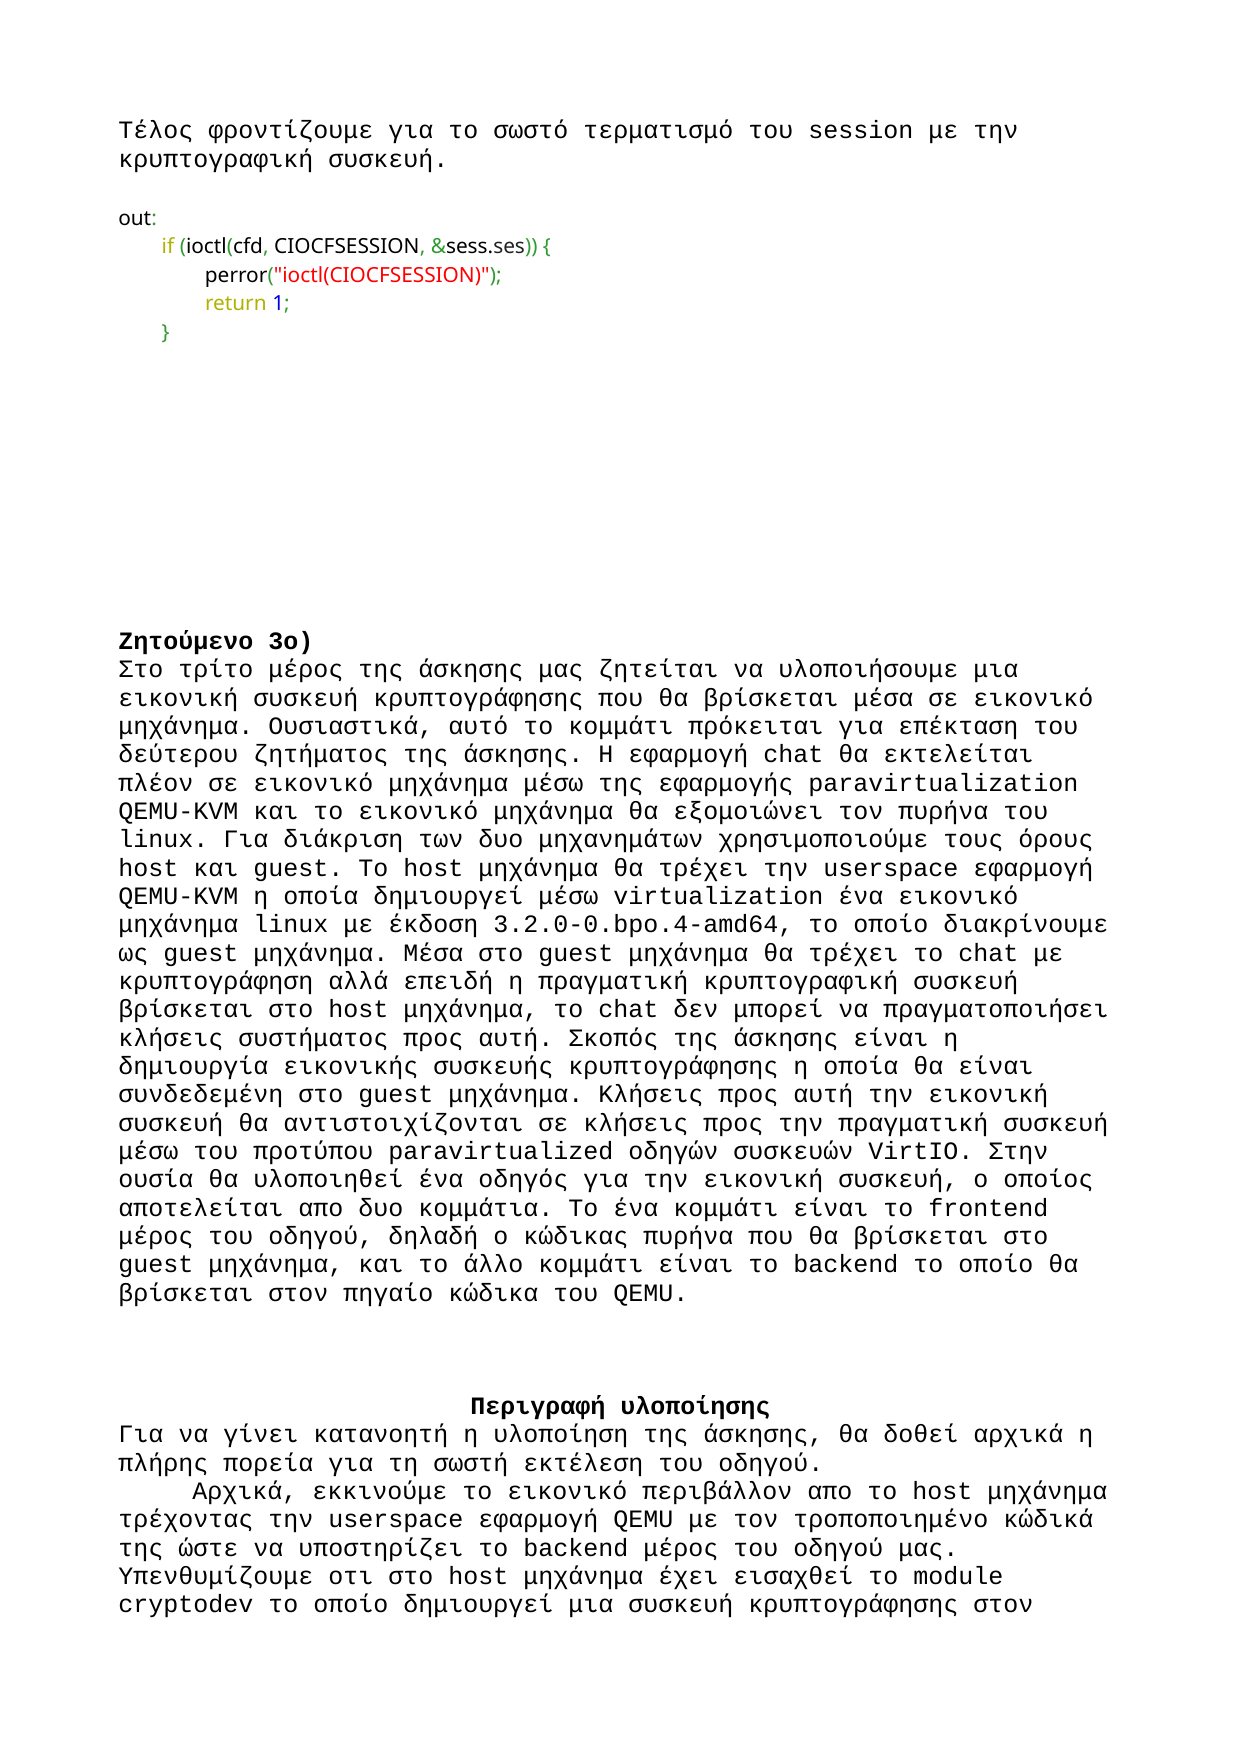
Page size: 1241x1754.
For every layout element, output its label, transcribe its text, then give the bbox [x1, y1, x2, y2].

text } [118, 317, 1122, 345]
text out: [118, 203, 1122, 232]
text Ζητούμενο 3ο) [118, 629, 1122, 657]
text Αρχικά, εκκινούμε το εικονικό περιβάλλον απο το host μηχάνημα τρέχοντας την userspace εφαρμογή QEMU με τον τροποποιημένο κώδικά της ώστε να υποστηρίζει το backend μέρος του οδηγού μας. Υπενθυμίζουμε οτι στο host μηχάνημα έχει εισαχθεί το module cryptodev το οποίο δημιουργεί μια συσκευή κρυπτογράφησης στον [118, 1479, 1122, 1620]
text perror("ioctl(CIOCFSESSION)"); [118, 260, 1122, 288]
text Στο τρίτο μέρος της άσκησης μας ζητείται να υλοποιήσουμε μια εικονική συσκευή κρυπτογράφησης που θα βρίσκεται μέσα σε εικονικό μηχάνημα. Ουσιαστικά, αυτό το κομμάτι πρόκειται για επέκταση του δεύτερου ζητήματος της άσκησης. Η εφαρμογή chat θα εκτελείται πλέον σε εικονικό μηχάνημα μέσω της εφαρμογής paravirtualization QEMU-KVM και το εικονικό μηχάνημα θα εξομοιώνει τον πυρήνα του linux. Για διάκριση των δυο μηχανημάτων χρησιμοποιούμε τους όρους host και guest. Το host μηχάνημα θα τρέχει την userspace εφαρμογή QEMU-KVM η οποία δημιουργεί μέσω virtualization ένα εικονικό μηχάνημα linux με έκδοση 3.2.0-0.bpo.4-amd64, το οποίο διακρίνουμε ως guest μηχάνημα. Μέσα στο guest μηχάνημα θα τρέχει το chat με κρυπτογράφηση αλλά επειδή η πραγματική κρυπτογραφική συσκευή βρίσκεται στο host μηχάνημα, το chat δεν μπορεί να πραγματοποιήσει κλήσεις συστήματος προς αυτή. Σκοπός της άσκησης είναι η δημιουργία εικονικής συσκευής κρυπτογράφησης η οποία θα είναι συνδεδεμένη στο guest μηχάνημα. Κλήσεις προς αυτή την εικονική συσκευή θα αντιστοιχίζονται σε κλήσεις προς την πραγματική συσκευή μέσω του προτύπου paravirtualized οδηγών συσκευών VirtIO. Στην ουσία θα υλοποιηθεί ένα οδηγός για την εικονική συσκευή, ο οποίος αποτελείται απο δυο κομμάτια. Το ένα κομμάτι είναι το frontend μέρος του οδηγού, δηλαδή ο κώδικας πυρήνα που θα βρίσκεται στο guest μηχάνημα, και το άλλο κομμάτι είναι το backend το οποίο θα βρίσκεται στον πηγαίο κώδικα του QEMU. [118, 657, 1122, 1309]
text Για να γίνει κατανοητή η υλοποίηση της άσκησης, θα δοθεί αρχικά η πλήρης πορεία για τη σωστή εκτέλεση του οδηγού. [118, 1422, 1122, 1479]
text Τέλος φροντίζουμε για το σωστό τερματισμό του session με την κρυπτογραφική συσκευή. [118, 118, 1122, 175]
text if (ioctl(cfd, CIOCFSESSION, &sess.ses)) { [118, 232, 1122, 260]
text return 1; [118, 288, 1122, 317]
text Περιγραφή υλοποίησης [118, 1394, 1122, 1422]
